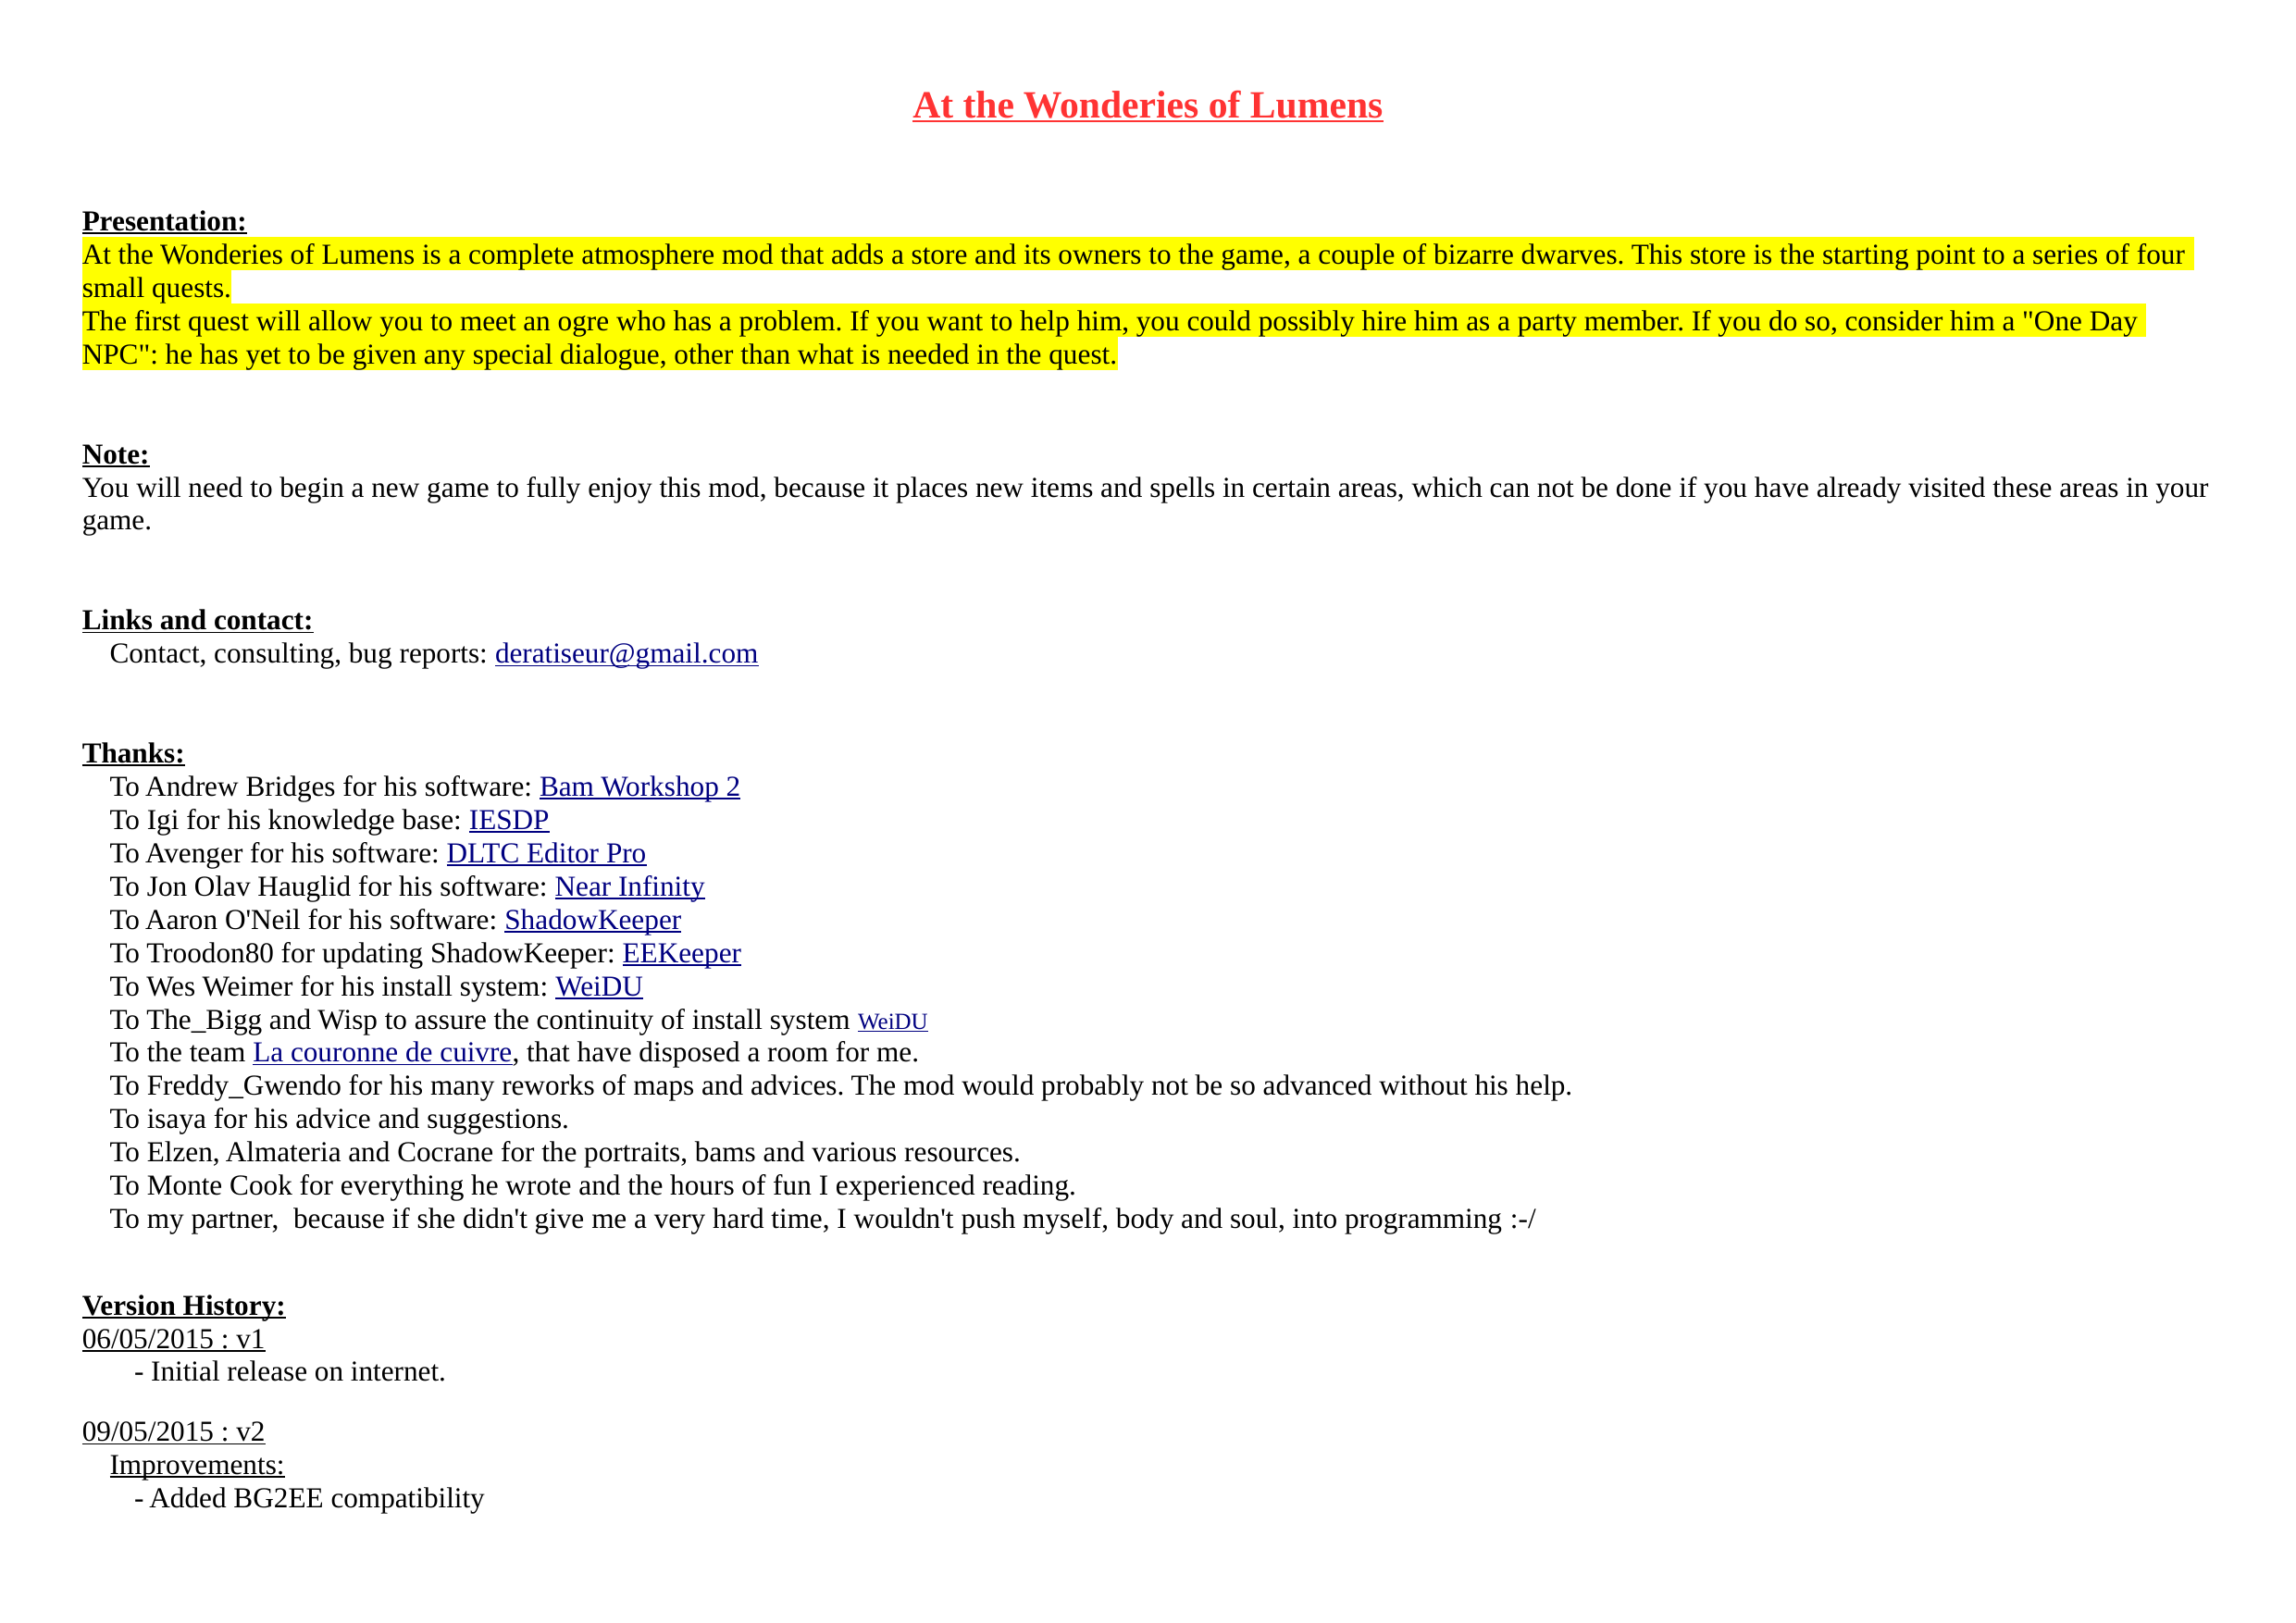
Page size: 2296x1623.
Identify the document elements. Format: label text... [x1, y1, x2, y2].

text You will need to begin a new game to fully enjoy this mod, because it places new items and spells in certain areas, which can not be done if you have already visited these areas in your game. [81, 470, 2214, 537]
text Contact, consulting, bug reports: deratiseur@gmail.com [81, 636, 2214, 669]
text To Monte Cook for everything he wrote and the hours of fun I experienced reading. [81, 1168, 2214, 1201]
text To Andrew Bridges for his software: Bam Workshop 2 [81, 769, 2214, 802]
text Improvements: [81, 1447, 2214, 1481]
text Presentation: [81, 204, 2214, 237]
text To The_Bigg and Wisp to assure the continuity of install system WeiDU [81, 1002, 2214, 1035]
text To Jon Olav Hauglid for his software: Near Infinity [81, 869, 2214, 902]
text To Troodon80 for updating ShadowKeeper: EEKeeper [81, 935, 2214, 969]
text To Freddy_Gwendo for his many reworks of maps and advices. The mod would probably not be so advanced without his help. [81, 1069, 2214, 1102]
text To the team La couronne de cuivre, that have disposed a room for me. [81, 1035, 2214, 1069]
text To Elzen, Almateria and Cocrane for the portraits, bams and various resources. [81, 1135, 2214, 1168]
text Version History: [81, 1288, 2214, 1321]
text At the Wonderies of Lumens is a complete atmosphere mod that adds a store and its owners to the game, a couple of bizarre dwarves. This store is the starting point to a series of four small quests. [81, 237, 2214, 304]
text Thanks: [81, 736, 2214, 769]
text - Initial release on internet. [81, 1355, 2214, 1388]
text To Igi for his knowledge base: IESDP [81, 802, 2214, 836]
text 09/05/2015 : v2 [81, 1414, 2214, 1447]
text At the Wonderies of Lumens [81, 81, 2214, 126]
text To Wes Weimer for his install system: WeiDU [81, 969, 2214, 1002]
text - Added BG2EE compatibility [81, 1481, 2214, 1514]
text To Avenger for his software: DLTC Editor Pro [81, 836, 2214, 869]
text Note: [81, 437, 2214, 470]
text To Aaron O'Neil for his software: ShadowKeeper [81, 902, 2214, 935]
text The first quest will allow you to meet an ogre who has a problem. If you want to help him, you could possibly hire him as a party member. If you do so, consider him a "One Day NPC": he has yet to be given any special dialogue, other than what is needed in the quest. [81, 304, 2214, 370]
text 06/05/2015 : v1 [81, 1321, 2214, 1355]
text To my partner, because if she didn't give me a very hard time, I wouldn't push myself, body and soul, into programming :-/ [81, 1201, 2214, 1234]
text Links and contact: [81, 603, 2214, 636]
text To isaya for his advice and suggestions. [81, 1102, 2214, 1135]
